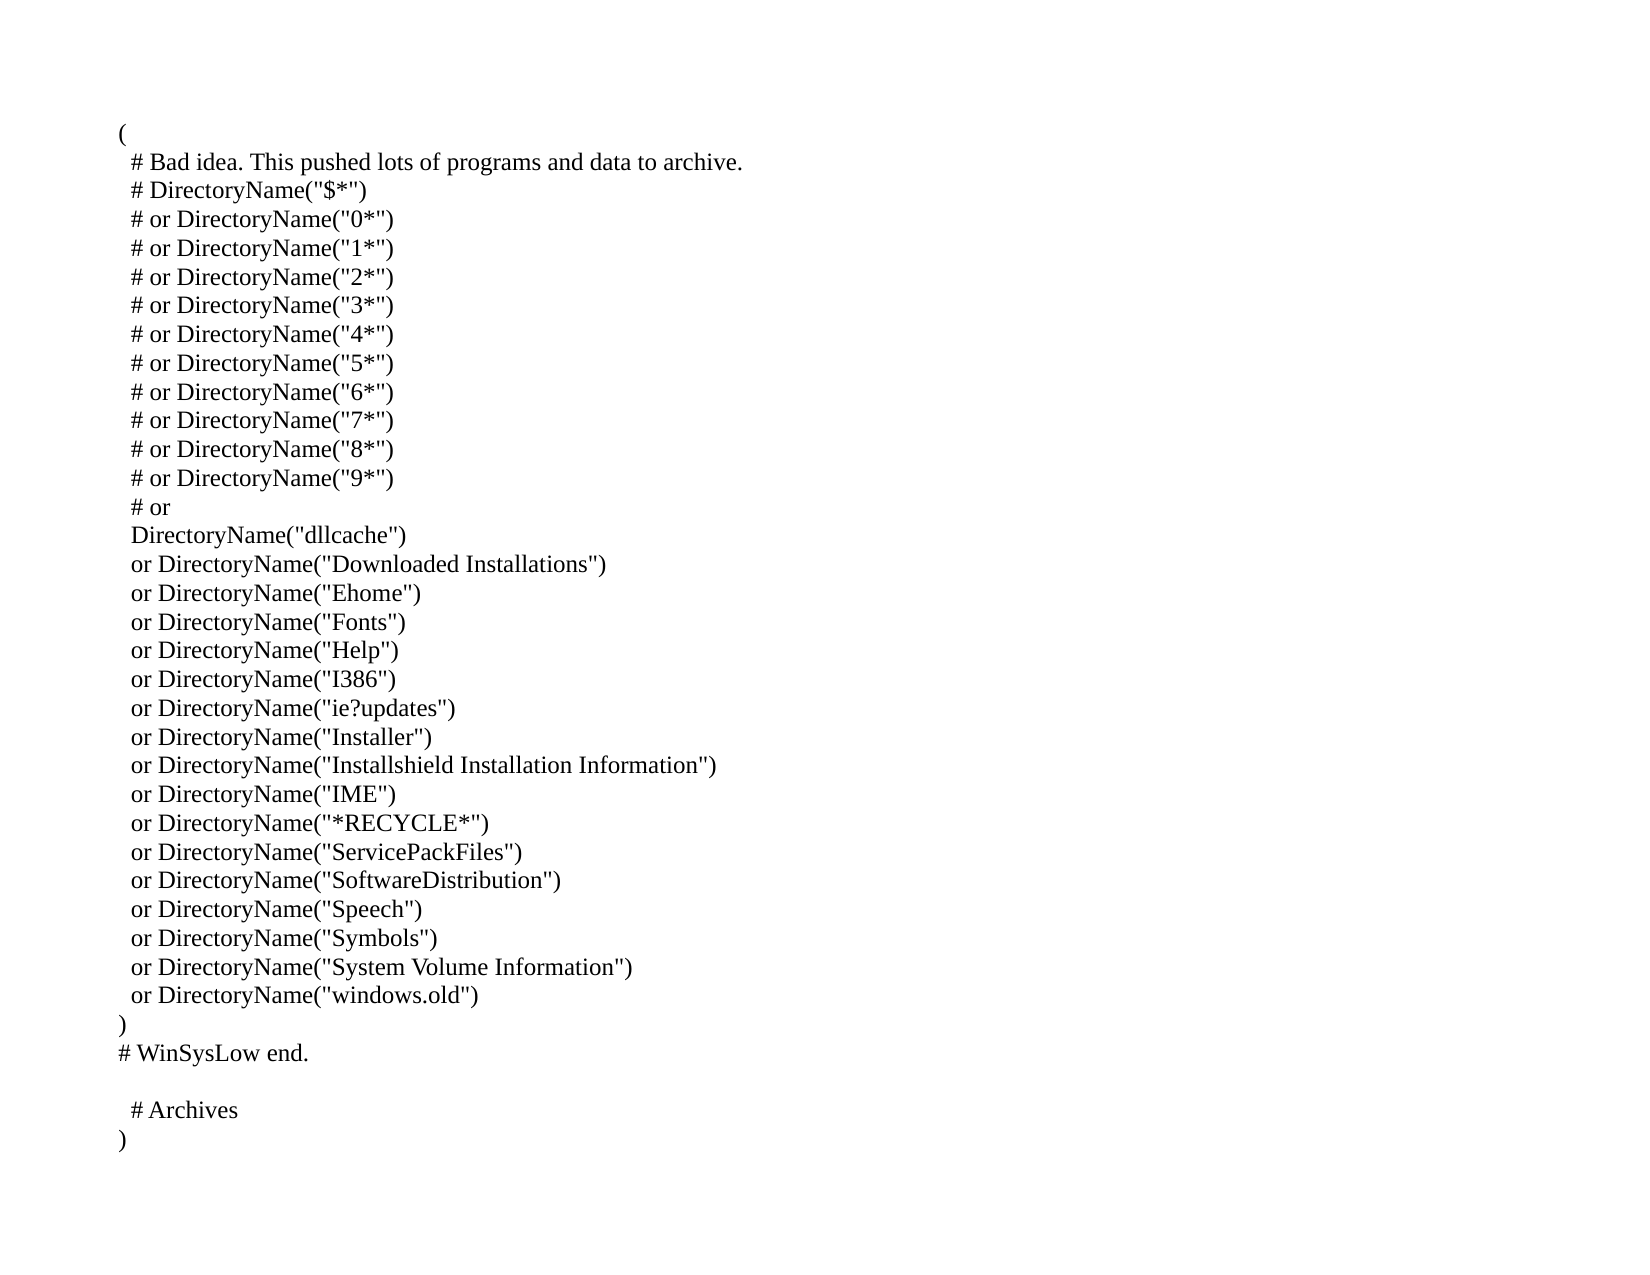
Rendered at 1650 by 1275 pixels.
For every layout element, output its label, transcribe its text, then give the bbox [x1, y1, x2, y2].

text # or DirectoryName("9*") [118, 463, 1532, 492]
text # or [118, 492, 1532, 521]
text or DirectoryName("ie?updates") [118, 693, 1532, 722]
text or DirectoryName("SoftwareDistribution") [118, 866, 1532, 894]
text # DirectoryName("$*") [118, 176, 1532, 204]
text or DirectoryName("I386") [118, 664, 1532, 693]
text or DirectoryName("windows.old") [118, 981, 1532, 1009]
text # WinSysLow end. [118, 1038, 1532, 1067]
text # or DirectoryName("7*") [118, 406, 1532, 434]
text # or DirectoryName("4*") [118, 319, 1532, 348]
text or DirectoryName("Ehome") [118, 578, 1532, 607]
text or DirectoryName("Help") [118, 636, 1532, 664]
text # or DirectoryName("5*") [118, 348, 1532, 377]
text # Bad idea. This pushed lots of programs and data to archive. [118, 147, 1532, 176]
text or DirectoryName("Downloaded Installations") [118, 549, 1532, 578]
text or DirectoryName("System Volume Information") [118, 952, 1532, 981]
text # or DirectoryName("3*") [118, 291, 1532, 319]
text or DirectoryName("IME") [118, 779, 1532, 808]
text # or DirectoryName("0*") [118, 204, 1532, 233]
text or DirectoryName("Speech") [118, 894, 1532, 923]
text or DirectoryName("Fonts") [118, 607, 1532, 636]
text ) [118, 1009, 1532, 1038]
text # or DirectoryName("6*") [118, 377, 1532, 406]
text ) [118, 1124, 1532, 1153]
text ( [118, 118, 1532, 147]
text # Archives [118, 1096, 1532, 1124]
text # or DirectoryName("8*") [118, 434, 1532, 463]
text or DirectoryName("Symbols") [118, 923, 1532, 952]
text or DirectoryName("*RECYCLE*") [118, 808, 1532, 837]
text DirectoryName("dllcache") [118, 521, 1532, 549]
text # or DirectoryName("2*") [118, 262, 1532, 291]
text or DirectoryName("Installshield Installation Information") [118, 751, 1532, 779]
text or DirectoryName("ServicePackFiles") [118, 837, 1532, 866]
text # or DirectoryName("1*") [118, 233, 1532, 262]
text or DirectoryName("Installer") [118, 722, 1532, 751]
